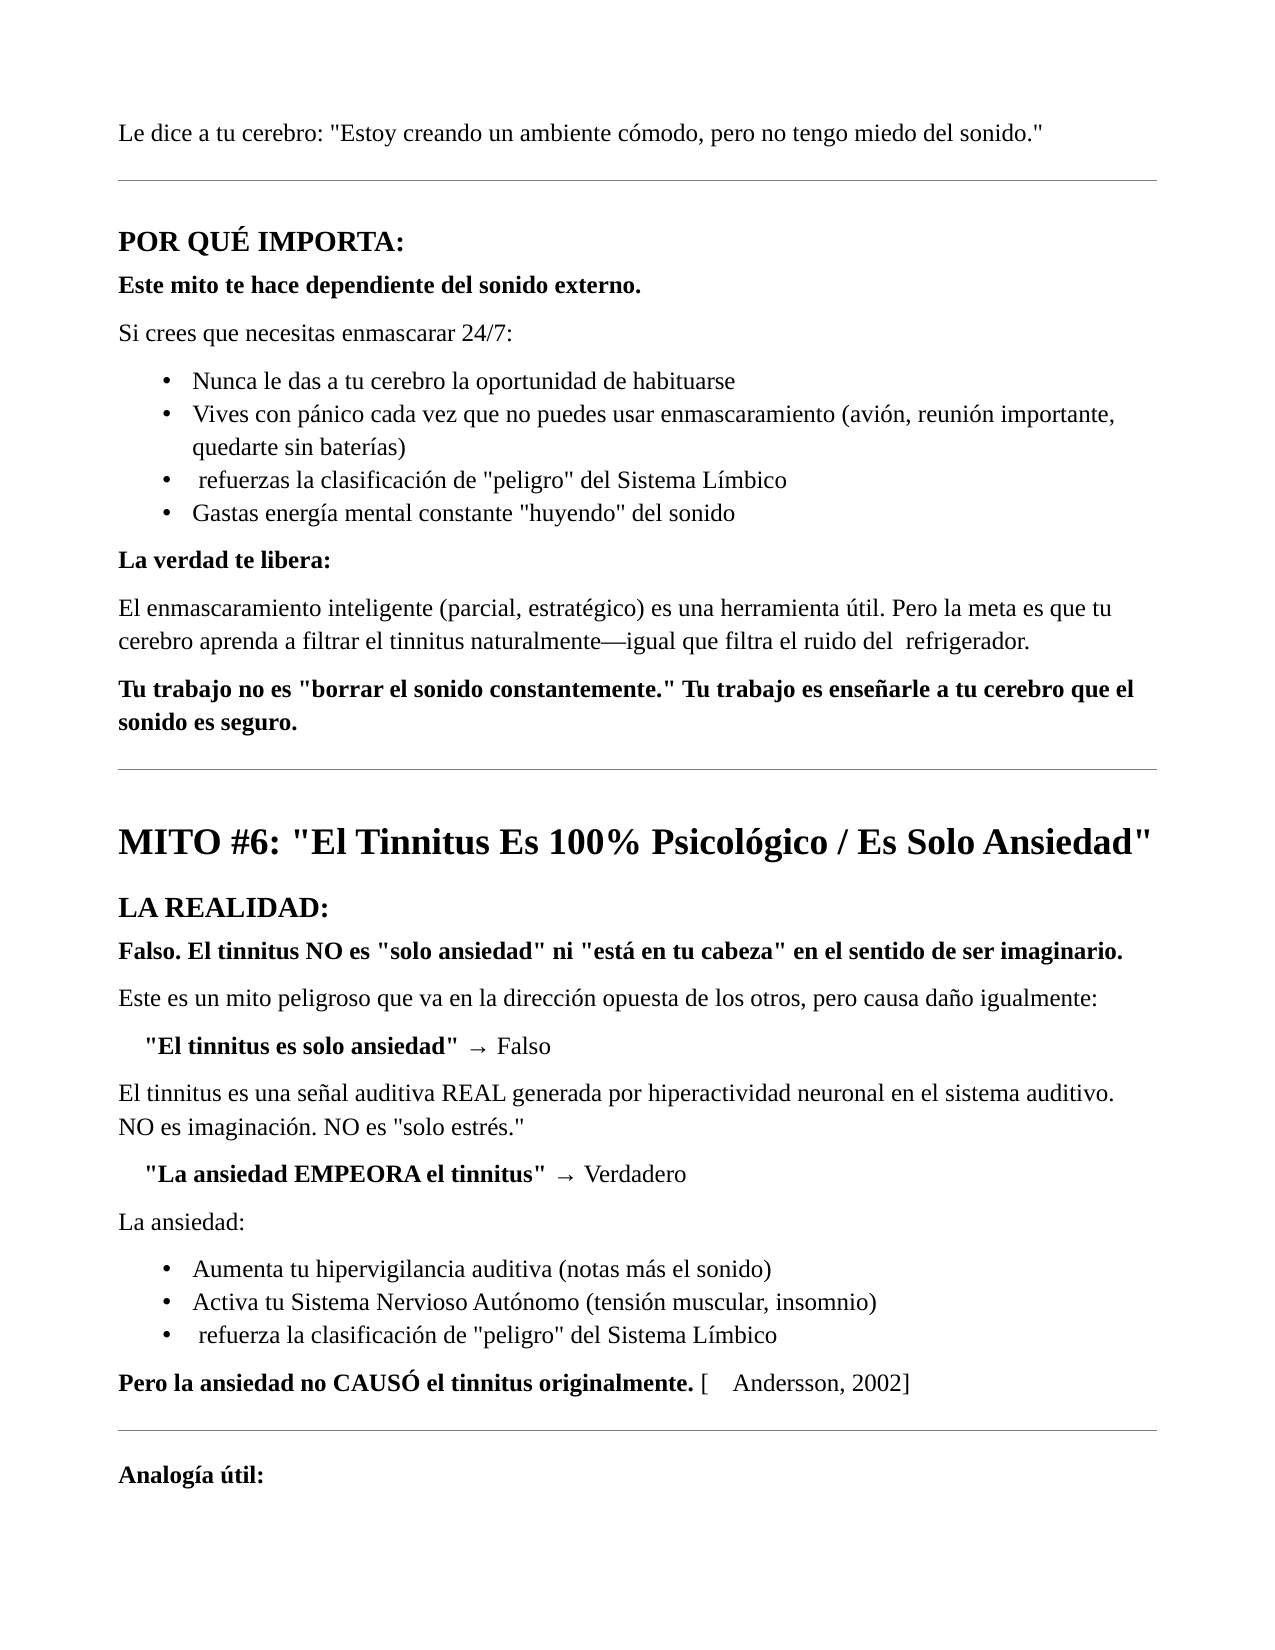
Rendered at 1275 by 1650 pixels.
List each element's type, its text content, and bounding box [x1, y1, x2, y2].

text La ansiedad: [118, 1207, 1157, 1236]
text Pero la ansiedad no CAUSÓ el tinnitus originalmente. [ Andersson, 2002] [118, 1368, 1157, 1397]
text ❌ "El tinnitus es solo ansiedad" → Falso [118, 1031, 1157, 1060]
subtitle POR QUÉ IMPORTA: [118, 224, 1157, 258]
text La verdad te libera: [118, 546, 1157, 574]
list Activa tu Sistema Nervioso Autónomo (tensión muscular, insomnio) [162, 1287, 1157, 1316]
list refuerza la clasificación de "peligro" del Sistema Límbico [162, 1320, 1157, 1349]
text ✅ "La ansiedad EMPEORA el tinnitus" → Verdadero [118, 1159, 1157, 1188]
list Nunca le das a tu cerebro la oportunidad de habituarse [162, 366, 1157, 394]
text Falso. El tinnitus NO es "solo ansiedad" ni "está en tu cabeza" en el sentido de ser imaginario. [118, 936, 1157, 964]
text Tu trabajo no es "borrar el sonido constantemente." Tu trabajo es enseñarle a tu cerebro que el sonido es seguro. [118, 674, 1157, 736]
subtitle MITO #6: "El Tinnitus Es 100% Psicológico / Es Solo Ansiedad" [118, 819, 1157, 863]
list refuerzas la clasificación de "peligro" del Sistema Límbico [162, 465, 1157, 494]
text Le dice a tu cerebro: "Estoy creando un ambiente cómodo, pero no tengo miedo del sonido." [118, 118, 1157, 147]
text Analogía útil: [118, 1460, 1157, 1489]
subtitle LA REALIDAD: [118, 890, 1157, 923]
list Aumenta tu hipervigilancia auditiva (notas más el sonido) [162, 1254, 1157, 1283]
list Gastas energía mental constante "huyendo" del sonido [162, 498, 1157, 527]
text Este mito te hace dependiente del sonido externo. [118, 271, 1157, 299]
text Si crees que necesitas enmascarar 24/7: [118, 318, 1157, 347]
text El enmascaramiento inteligente (parcial, estratégico) es una herramienta útil. Pero la meta es que tu cerebro aprenda a filtrar el tinnitus naturalmente—igual que filtra el ruido del refrigerador. [118, 593, 1157, 655]
text El tinnitus es una señal auditiva REAL generada por hiperactividad neuronal en el sistema auditivo. NO es imaginación. NO es "solo estrés." [118, 1078, 1157, 1140]
text Este es un mito peligroso que va en la dirección opuesta de los otros, pero causa daño igualmente: [118, 983, 1157, 1012]
list Vives con pánico cada vez que no puedes usar enmascaramiento (avión, reunión importante, quedarte sin baterías) [162, 399, 1157, 461]
